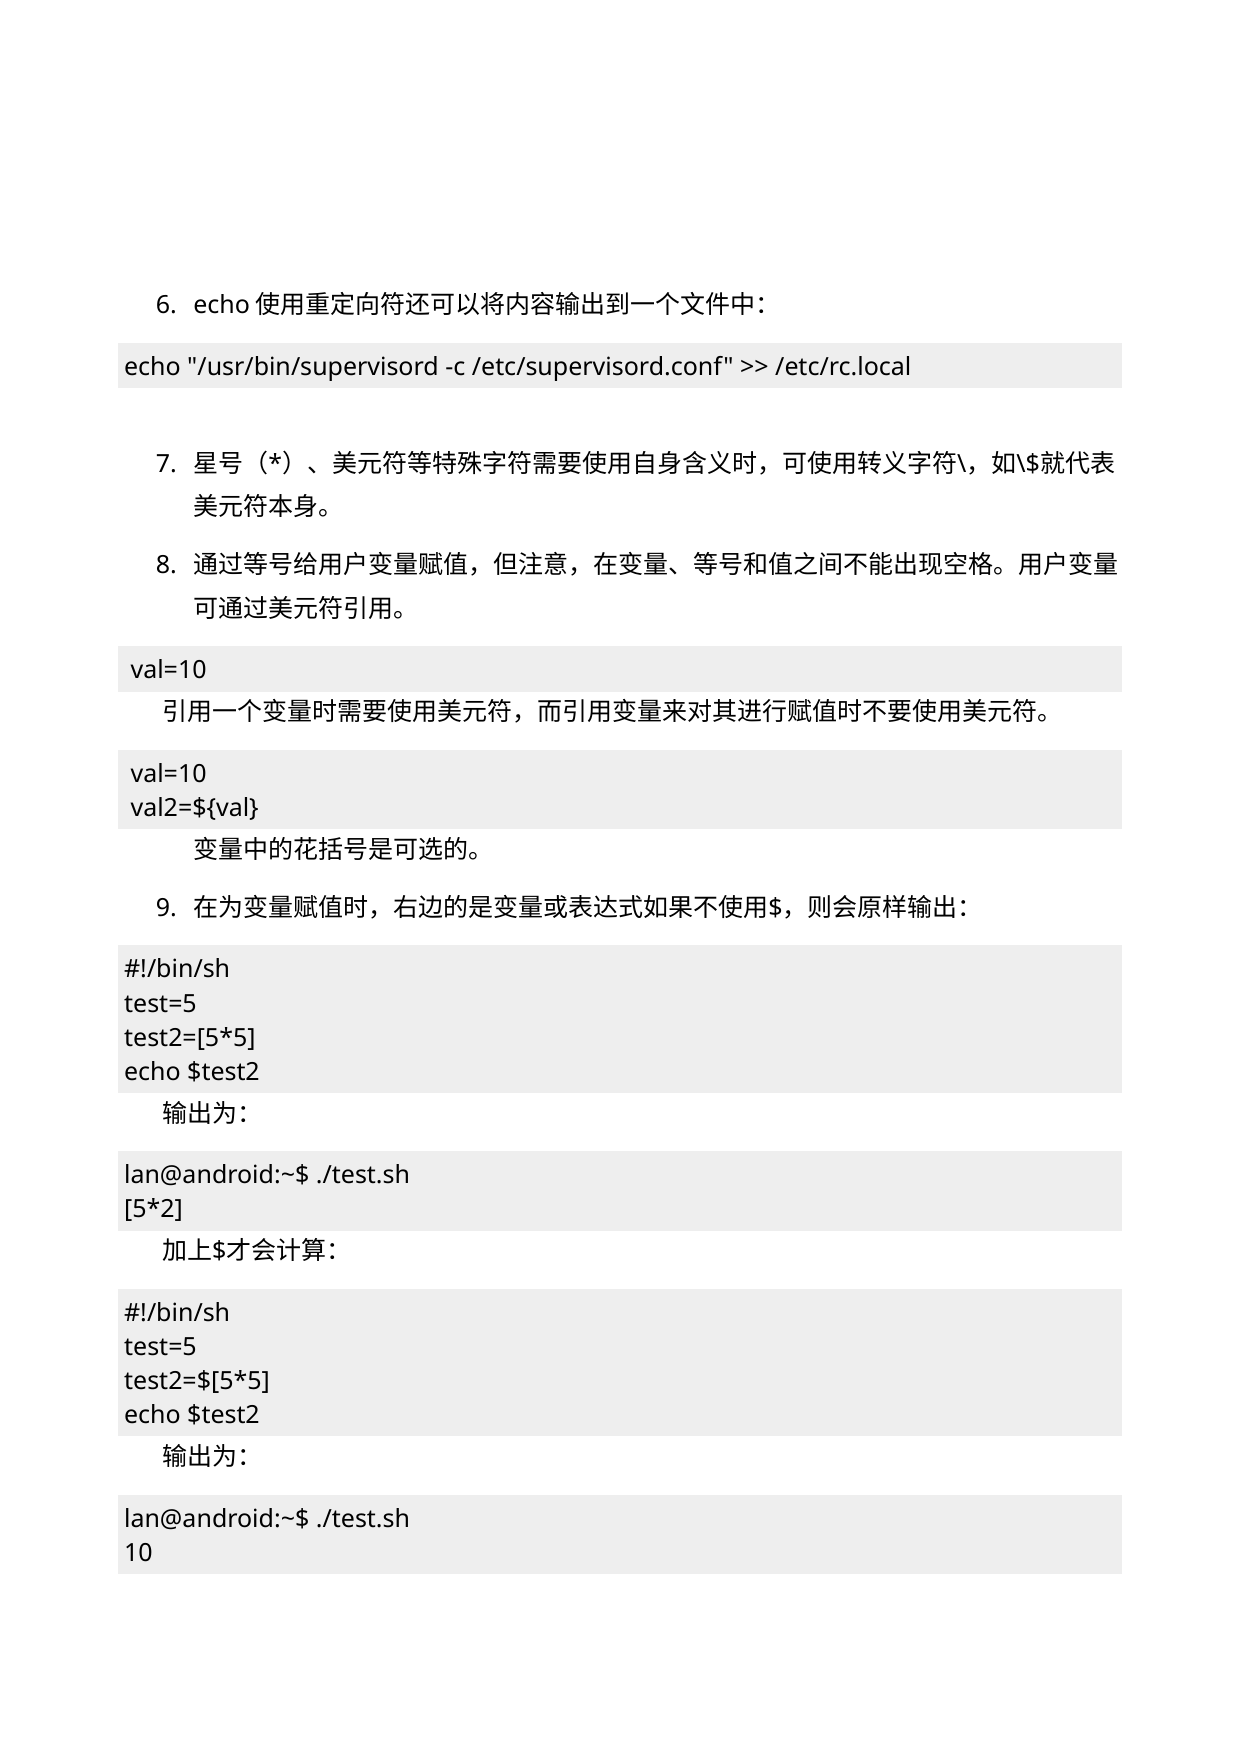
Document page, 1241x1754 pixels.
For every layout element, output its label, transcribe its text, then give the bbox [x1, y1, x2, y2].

text 输出为： [118, 1436, 1122, 1473]
list 星号（*）、美元符等特殊字符需要使用自身含义时，可使用转义字符\，如\$就代表美元符本身。 [156, 443, 1122, 523]
text 输出为： [118, 1093, 1122, 1129]
list echo使用重定向符还可以将内容输出到一个文件中： [156, 284, 1122, 321]
table_header val=10 [118, 646, 1122, 692]
table_header #!/bin/sh test=5 test2=$[5*5] echo $test2 [118, 1289, 1122, 1436]
list 通过等号给用户变量赋值，但注意，在变量、等号和值之间不能出现空格。用户变量可通过美元符引用。 [156, 545, 1122, 624]
list 在为变量赋值时，右边的是变量或表达式如果不使用$，则会原样输出： [156, 887, 1122, 924]
table_header #!/bin/sh test=5 test2=[5*5] echo $test2 [118, 945, 1122, 1093]
text 引用一个变量时需要使用美元符，而引用变量来对其进行赋值时不要使用美元符。 [118, 692, 1122, 728]
table_header echo "/usr/bin/supervisord -c /etc/supervisord.conf" >> /etc/rc.local [118, 343, 1122, 388]
list 变量中的花括号是可选的。 [156, 829, 1122, 866]
table_header lan@android:~$ ./test.sh [5*2] [118, 1151, 1122, 1231]
table_header val=10 val2=${val} [118, 750, 1122, 829]
text 加上$才会计算： [118, 1231, 1122, 1267]
table_header lan@android:~$ ./test.sh 10 [118, 1495, 1122, 1574]
